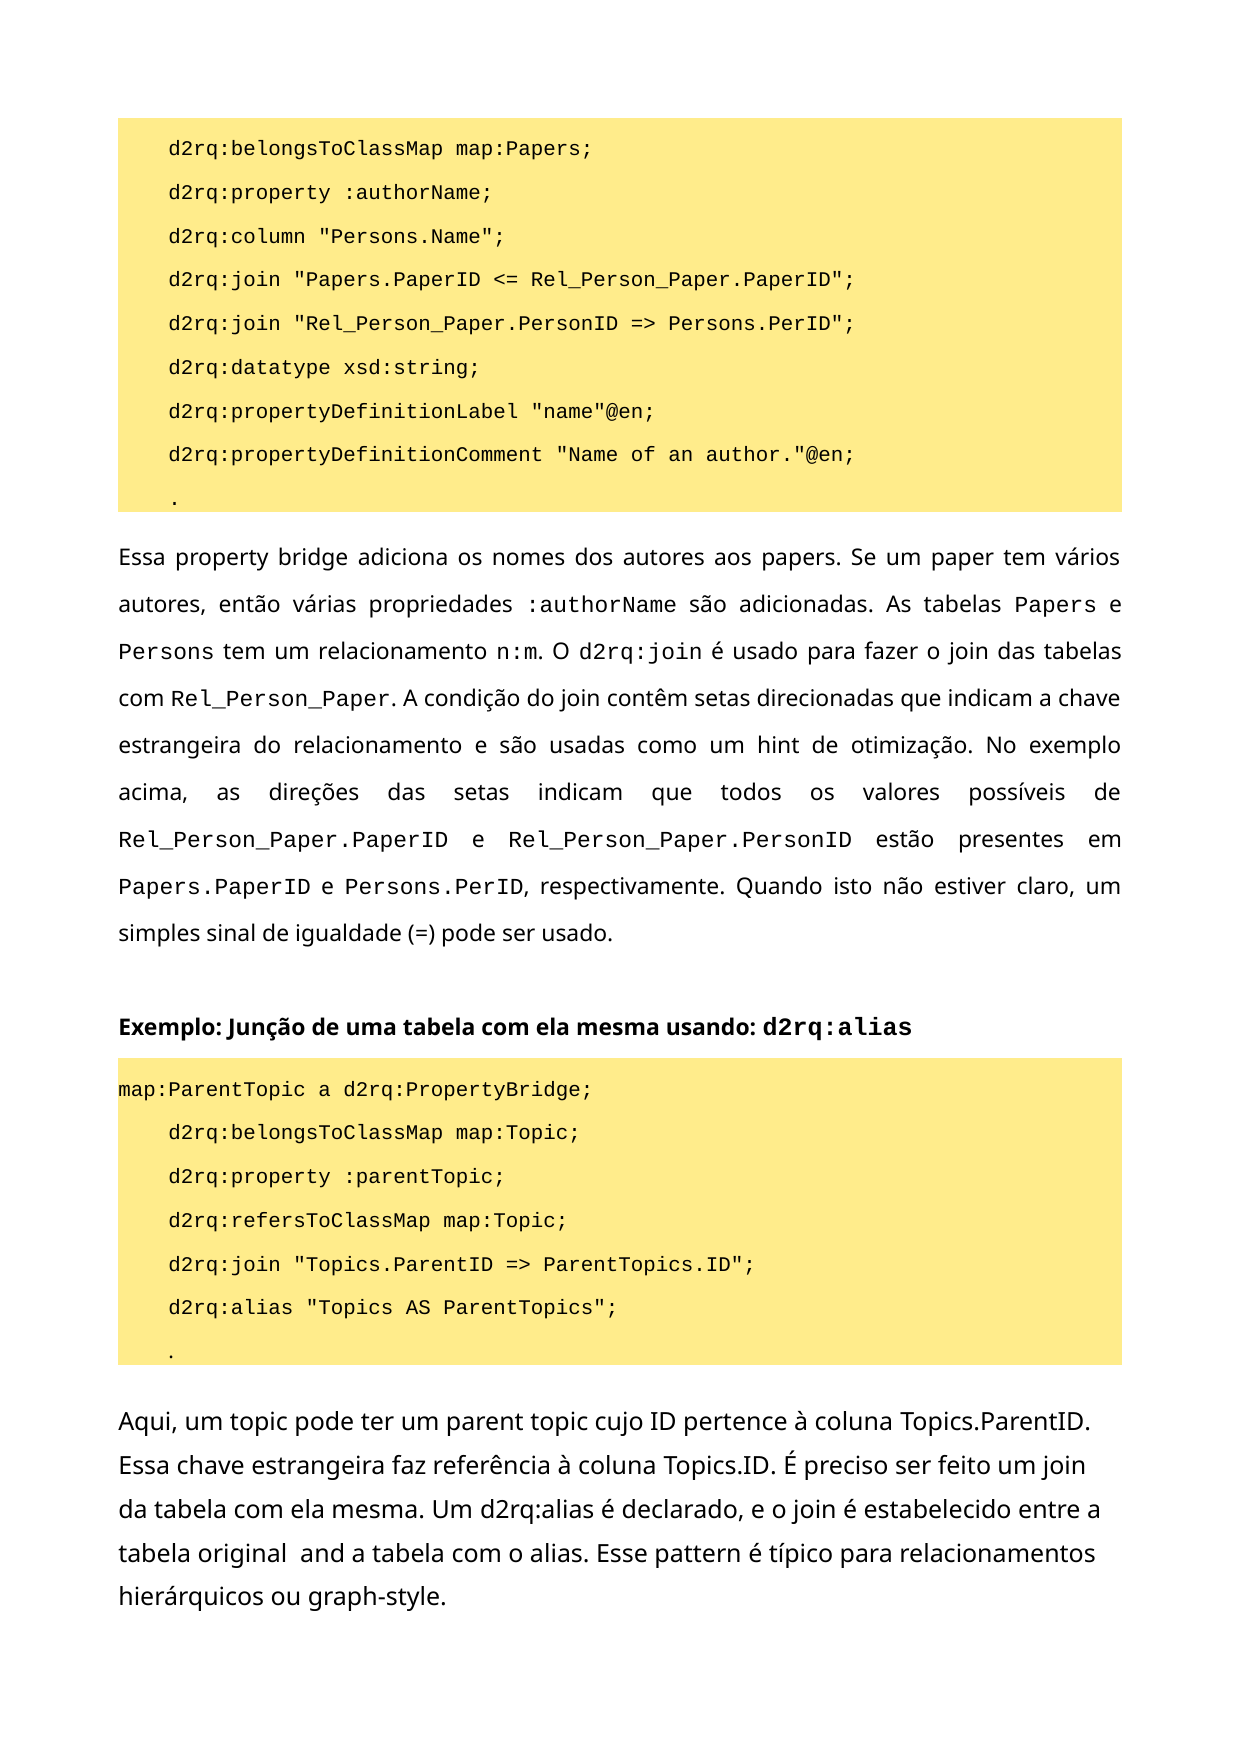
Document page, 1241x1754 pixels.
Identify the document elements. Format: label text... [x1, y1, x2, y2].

text Exemplo: Junção de uma tabela com ela mesma usando: d2rq:alias [118, 1011, 1122, 1043]
text Essa property bridge adiciona os nomes dos autores aos papers. Se um paper tem vários autores, então várias propriedades :authorName são adicionadas. As tabelas Papers e Persons tem um relacionamento n:m. O d2rq:join é usado para fazer o join das tabelas com Rel_Person_Paper. A condição do join contêm setas direcionadas que indicam a chave estrangeira do relacionamento e são usadas como um hint de otimização. No exemplo acima, as direções das setas indicam que todos os valores possíveis de Rel_Person_Paper.PaperID e Rel_Person_Paper.PersonID estão presentes em Papers.PaperID e Persons.PerID, respectivamente. Quando isto não estiver claro, um simples sinal de igualdade (=) pode ser usado. [118, 541, 1122, 948]
text d2rq:belongsToClassMap map:Topic; [118, 1102, 1122, 1146]
text d2rq:property :parentTopic; [118, 1146, 1122, 1190]
text d2rq:join "Topics.ParentID => ParentTopics.ID"; [118, 1233, 1122, 1277]
text d2rq:belongsToClassMap map:Papers; [118, 118, 1122, 162]
text map:ParentTopic a d2rq:PropertyBridge; [118, 1058, 1122, 1102]
text d2rq:propertyDefinitionComment "Name of an author."@en; [118, 424, 1122, 468]
text d2rq:join "Rel_Person_Paper.PersonID => Persons.PerID"; [118, 293, 1122, 337]
text d2rq:refersToClassMap map:Topic; [118, 1190, 1122, 1233]
text d2rq:join "Papers.PaperID <= Rel_Person_Paper.PaperID"; [118, 249, 1122, 293]
text . [118, 468, 1122, 512]
text d2rq:propertyDefinitionLabel "name"@en; [118, 381, 1122, 424]
text d2rq:datatype xsd:string; [118, 337, 1122, 381]
text d2rq:property :authorName; [118, 162, 1122, 206]
text d2rq:column "Persons.Name"; [118, 206, 1122, 249]
text d2rq:alias "Topics AS ParentTopics"; [118, 1277, 1122, 1321]
text Aqui, um topic pode ter um parent topic cujo ID pertence à coluna Topics.ParentID. Essa chave estrangeira faz referência à coluna Topics.ID. É preciso ser feito um join da tabela com ela mesma. Um d2rq:alias é declarado, e o join é estabelecido entre a tabela original and a tabela com o alias. Esse pattern é típico para relacionamentos hierárquicos ou graph-style. [118, 1394, 1122, 1613]
text . [118, 1321, 1122, 1365]
